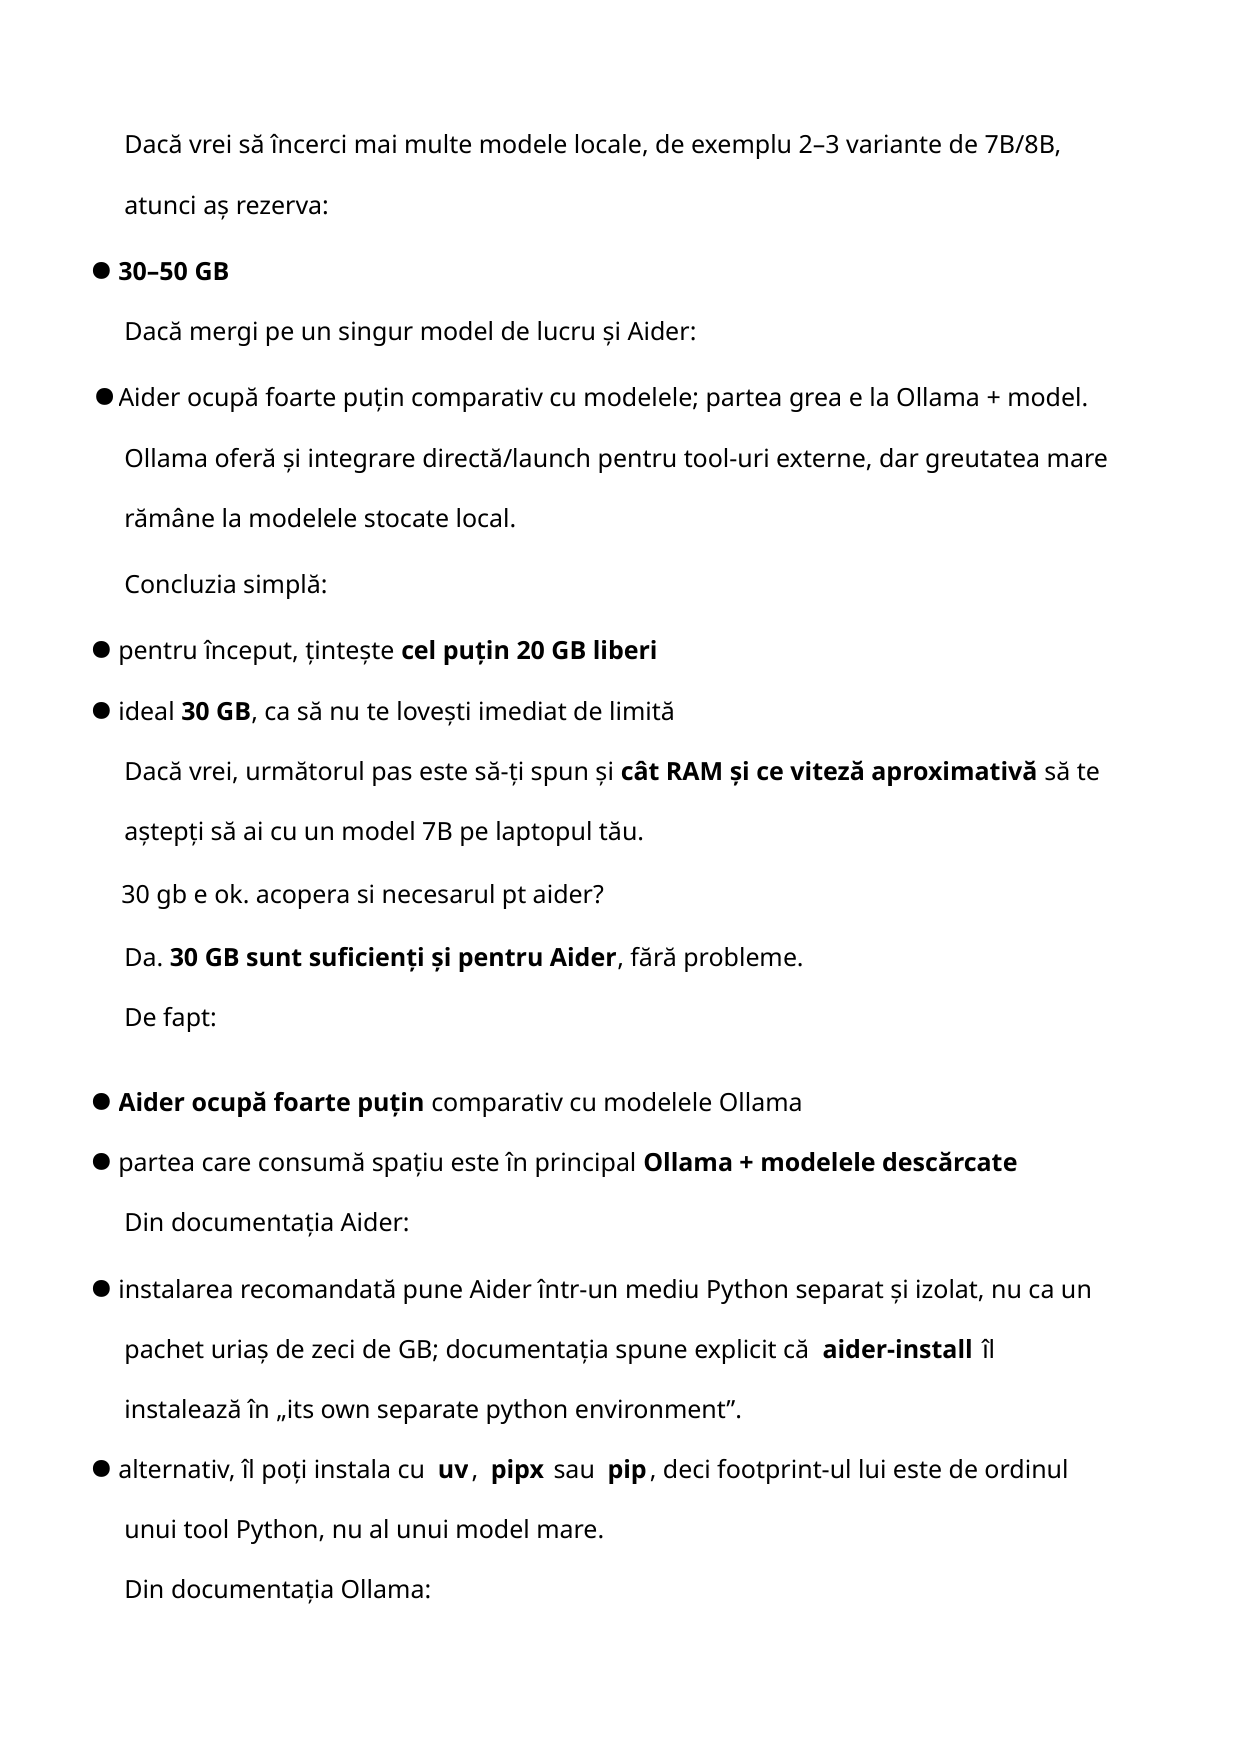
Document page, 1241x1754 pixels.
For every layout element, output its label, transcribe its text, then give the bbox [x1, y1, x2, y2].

text Dacă vrei, următorul pas este să-ți spun și cât RAM și ce viteză aproximativă să te aștepți să ai cu un model 7B pe laptopul tău. [119, 747, 1122, 853]
list Aider ocupă foarte puțin comparativ cu modelele Ollama [119, 1079, 1122, 1122]
list ideal 30 GB, ca să nu te lovești imediat de limită [119, 687, 1122, 730]
text De fapt: [122, 998, 220, 1037]
text Din documentația Aider: [119, 1199, 1122, 1242]
text Dacă vrei să încerci mai multe modele locale, de exemplu 2–3 variante de 7B/8B, atunci aș rezerva: [119, 122, 1122, 224]
list Aider ocupă foarte puțin comparativ cu modelele; partea grea e la Ollama + model. Ollama oferă și integrare directă/launch pentru tool-uri externe, dar greutatea mare rămâne la modelele stocate local. [119, 374, 1122, 537]
text Da. 30 GB sunt suficienți și pentru Aider, fără probleme. [119, 935, 1122, 977]
text Concluzia simplă: [119, 561, 1122, 604]
text [608, 873, 1122, 913]
text Dacă mergi pe un singur model de lucru și Aider: [119, 308, 1122, 351]
list pentru început, țintește cel puțin 20 GB liberi [119, 627, 1122, 670]
text 30 gb e ok. acopera si necesarul pt aider? [122, 875, 607, 913]
list alternativ, îl poți instala cu uv, pipx sau pip, deci footprint-ul lui este de ordinul unui tool Python, nu al unui model mare. [119, 1446, 1122, 1549]
list instalarea recomandată pune Aider într-un mediu Python separat și izolat, nu ca un pachet uriaș de zeci de GB; documentația spune explicit că aider-install îl instalează în „its own separate python environment”. [119, 1265, 1122, 1429]
list 30–50 GB [119, 248, 1122, 291]
text Din documentația Ollama: [119, 1566, 1122, 1612]
text De fapt: [125, 994, 1122, 1037]
list partea care consumă spațiu este în principal Ollama + modelele descărcate [119, 1139, 1122, 1182]
